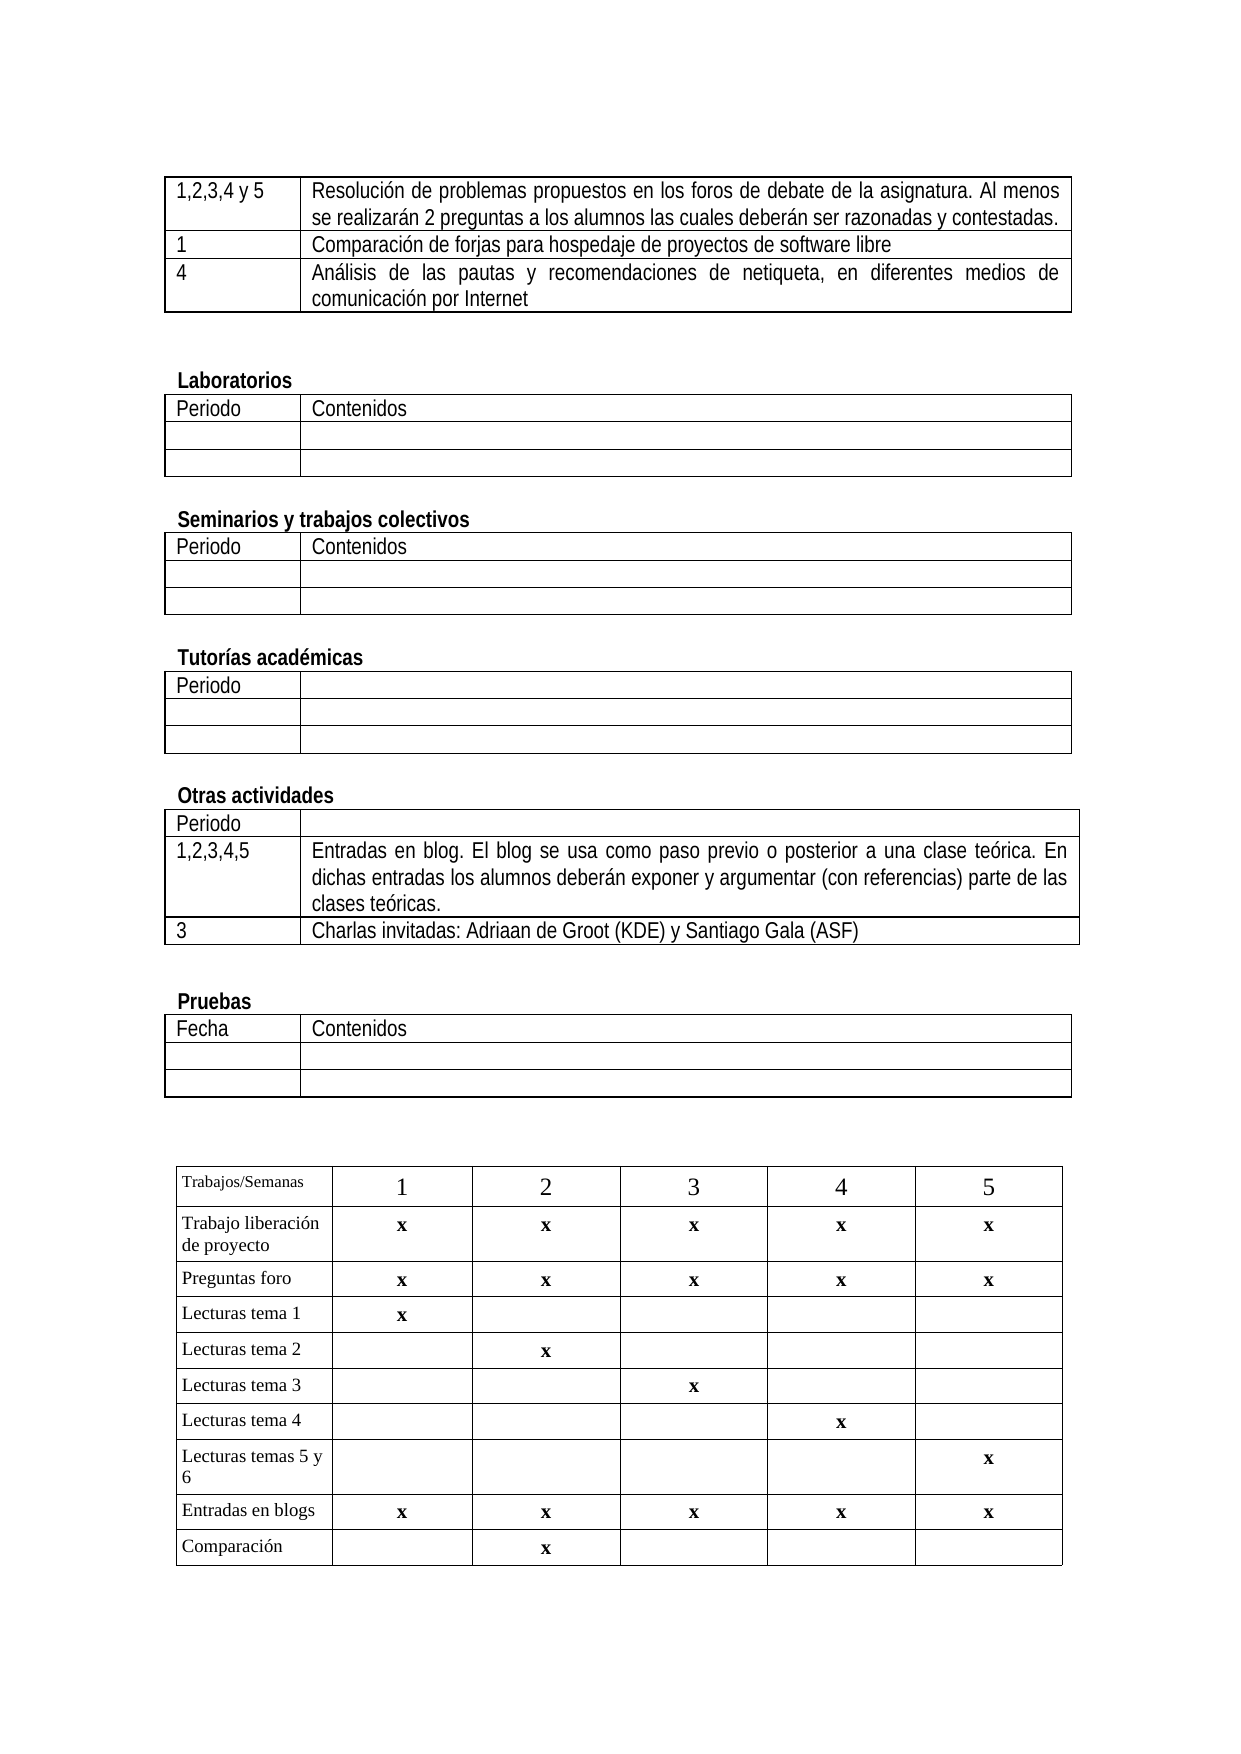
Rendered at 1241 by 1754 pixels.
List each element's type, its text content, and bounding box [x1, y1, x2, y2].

table_cell [166, 422, 300, 449]
table_cell [333, 1404, 472, 1439]
table_cell [301, 422, 1071, 449]
table_header Fecha [166, 1015, 300, 1042]
table_cell x [916, 1495, 1062, 1529]
table_header Periodo [166, 672, 300, 698]
table_cell [301, 699, 1071, 725]
table_header 2 [473, 1167, 620, 1206]
table_cell [301, 726, 1071, 753]
table_cell x [333, 1207, 472, 1261]
table_cell [768, 1530, 915, 1565]
table_cell x [473, 1207, 620, 1261]
table_header [301, 672, 1071, 698]
table_cell x [473, 1333, 620, 1368]
table_cell Preguntas foro [177, 1262, 332, 1296]
table_cell [301, 561, 1071, 587]
table_cell Lecturas tema 2 [177, 1333, 332, 1368]
table_header [301, 810, 1079, 836]
table_cell Comparación [177, 1530, 332, 1565]
table_cell [768, 1369, 915, 1403]
table_cell [621, 1404, 767, 1439]
table_header Contenidos [301, 395, 1071, 421]
text Laboratorios [177, 367, 1063, 394]
text Tutorías académicas [177, 644, 1063, 671]
table_cell 4 [166, 259, 300, 311]
table_cell [768, 1297, 915, 1332]
table_cell [916, 1404, 1062, 1439]
table_cell Lecturas temas 5 y 6 [177, 1440, 332, 1493]
table_cell [301, 1070, 1071, 1096]
table_header Periodo [166, 810, 300, 836]
table_cell x [916, 1207, 1062, 1261]
table_cell [621, 1297, 767, 1332]
table_cell Análisis de las pautas y recomendaciones de netiqueta, en diferentes medios de comunicación por Internet [301, 259, 1071, 311]
table_cell [621, 1530, 767, 1565]
table_cell x [768, 1495, 915, 1529]
table_cell x [768, 1404, 915, 1439]
table_cell [301, 450, 1071, 476]
table_cell Entradas en blogs [177, 1495, 332, 1529]
table_cell [621, 1440, 767, 1493]
table_cell [166, 450, 300, 476]
table_cell [333, 1369, 472, 1403]
table_cell Lecturas tema 3 [177, 1369, 332, 1403]
table_cell Trabajo liberación de proyecto [177, 1207, 332, 1261]
table_header Periodo [166, 533, 300, 559]
table_cell x [916, 1440, 1062, 1493]
table_cell x [473, 1530, 620, 1565]
table_cell 3 [166, 918, 300, 944]
text Pruebas [177, 988, 1063, 1014]
table_cell x [473, 1262, 620, 1296]
text Otras actividades [177, 782, 1063, 809]
table_cell x [621, 1207, 767, 1261]
table_cell x [333, 1262, 472, 1296]
table_cell x [621, 1262, 767, 1296]
table_header Trabajos/Semanas [177, 1167, 332, 1206]
table_cell [333, 1530, 472, 1565]
table_cell [301, 1043, 1071, 1069]
table_cell [166, 1070, 300, 1096]
table_cell Resolución de problemas propuestos en los foros de debate de la asignatura. Al menos se realizarán 2 preguntas a los alumnos las cuales deberán ser razonadas y contestadas. [301, 178, 1071, 230]
table_header Contenidos [301, 533, 1071, 559]
table_cell [768, 1333, 915, 1368]
table_cell x [916, 1262, 1062, 1296]
table_cell x [621, 1495, 767, 1529]
table_header 1 [333, 1167, 472, 1206]
table_cell 1,2,3,4 y 5 [166, 178, 300, 230]
table_cell [473, 1297, 620, 1332]
table_cell x [333, 1297, 472, 1332]
table_cell [333, 1440, 472, 1493]
table_cell 1,2,3,4,5 [166, 837, 300, 916]
table_cell [166, 588, 300, 614]
table_cell x [768, 1262, 915, 1296]
table_cell [768, 1440, 915, 1493]
text Seminarios y trabajos colectivos [177, 506, 1063, 532]
table_cell x [621, 1369, 767, 1403]
table_cell 1 [166, 231, 300, 258]
table_cell Comparación de forjas para hospedaje de proyectos de software libre [301, 231, 1071, 258]
table_header Periodo [166, 395, 300, 421]
table_header 4 [768, 1167, 915, 1206]
table_cell [621, 1333, 767, 1368]
table_header Contenidos [301, 1015, 1071, 1042]
table_cell [916, 1369, 1062, 1403]
table_cell [473, 1369, 620, 1403]
table_cell [166, 699, 300, 725]
table_cell x [333, 1495, 472, 1529]
table_cell [916, 1297, 1062, 1332]
table_cell x [473, 1495, 620, 1529]
table_cell x [768, 1207, 915, 1261]
table_cell [473, 1404, 620, 1439]
table_cell Entradas en blog. El blog se usa como paso previo o posterior a una clase teórica. En dichas entradas los alumnos deberán exponer y argumentar (con referencias) parte de las clases teóricas. [301, 837, 1079, 916]
table_cell Lecturas tema 1 [177, 1297, 332, 1332]
table_cell Lecturas tema 4 [177, 1404, 332, 1439]
table_cell Charlas invitadas: Adriaan de Groot (KDE) y Santiago Gala (ASF) [301, 918, 1079, 944]
table_cell [333, 1333, 472, 1368]
table_cell [166, 1043, 300, 1069]
table_cell [916, 1333, 1062, 1368]
table_header 5 [916, 1167, 1062, 1206]
table_cell [301, 588, 1071, 614]
table_header 3 [621, 1167, 767, 1206]
table_cell [166, 561, 300, 587]
table_cell [166, 726, 300, 753]
table_cell [473, 1440, 620, 1493]
table_cell [916, 1530, 1062, 1565]
